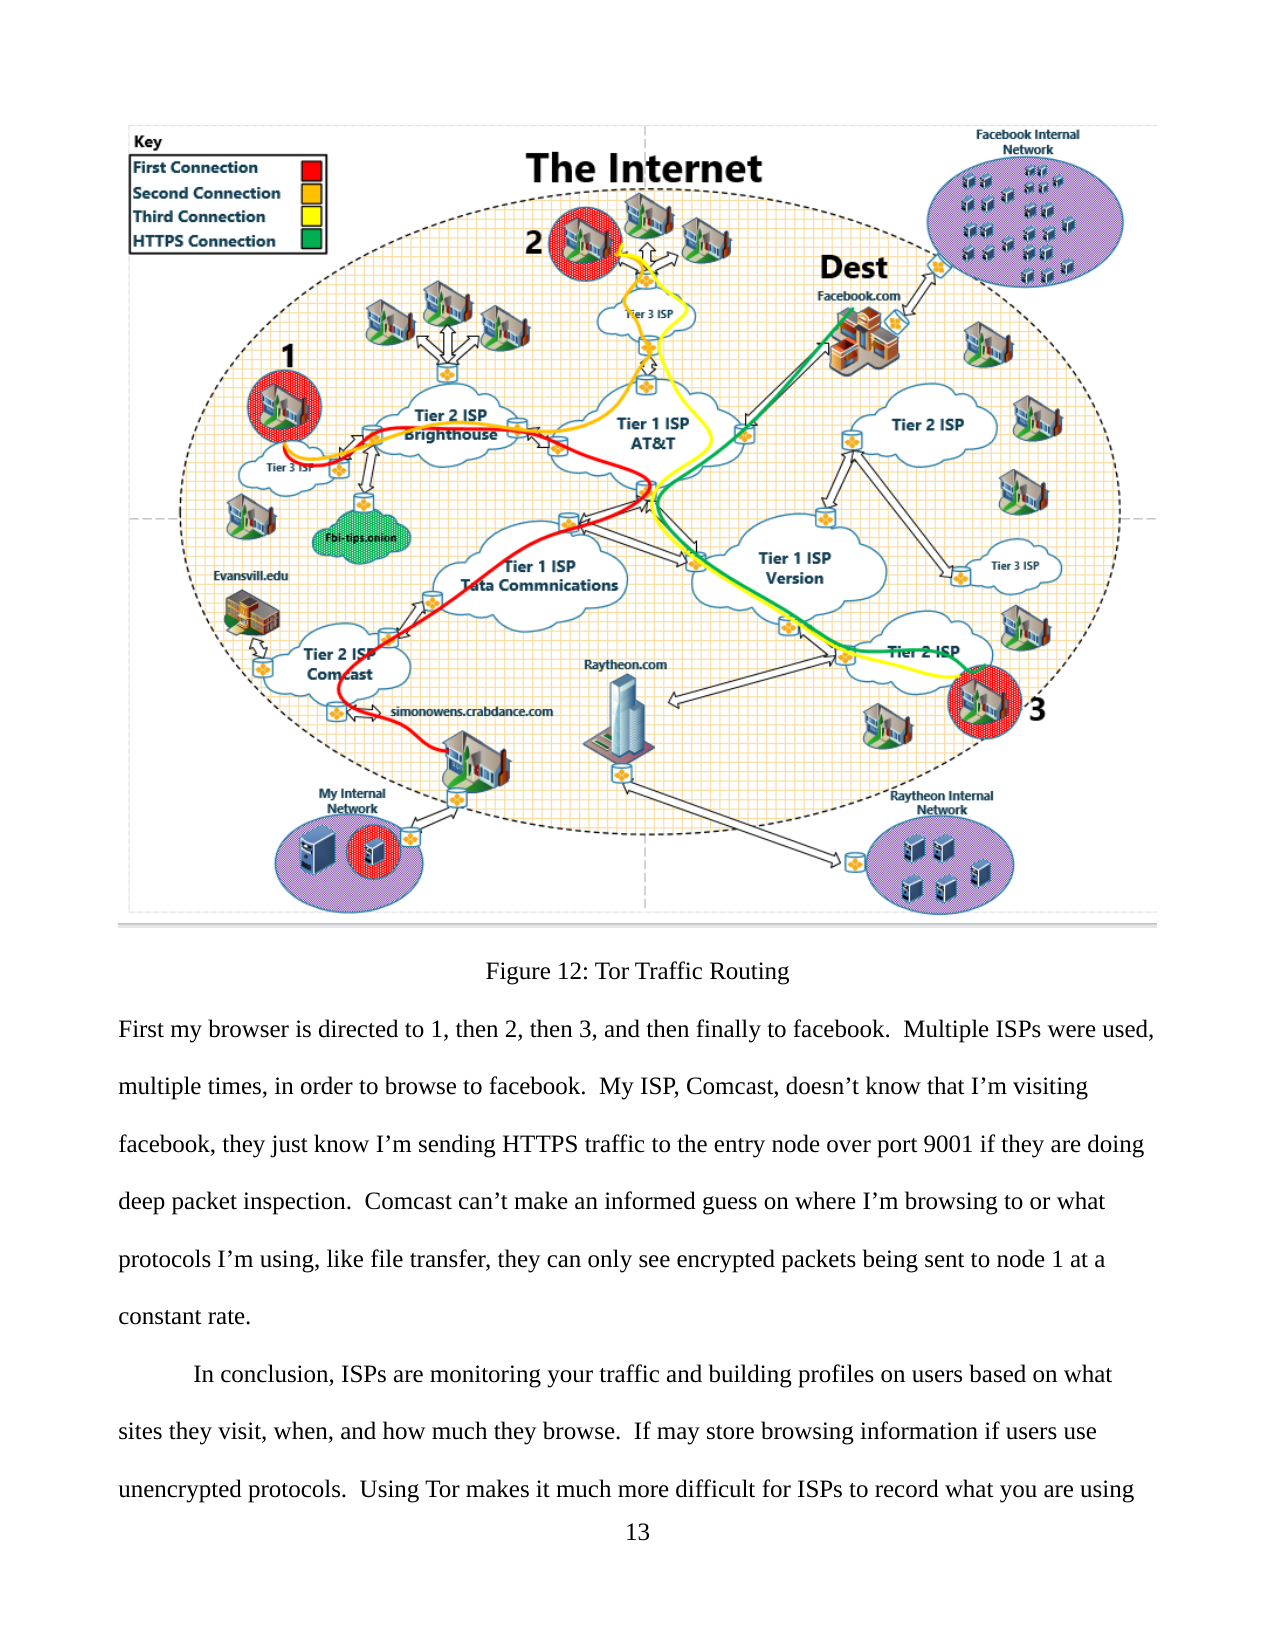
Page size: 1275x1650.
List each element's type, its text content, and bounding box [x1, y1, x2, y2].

text In conclusion, ISPs are monitoring your traffic and building profiles on users based on what sites they visit, when, and how much they browse. If may store browsing information if users use unencrypted protocols. Using Tor makes it much more difficult for ISPs to record what you are using [118, 1359, 1157, 1502]
picture [118, 118, 1157, 928]
text Figure 12: Tor Traffic Routing [118, 928, 1157, 985]
text First my browser is directed to 1, then 2, then 3, and then finally to facebook. Multiple ISPs were used, multiple times, in order to browse to facebook. My ISP, Comcast, doesn’t know that I’m visiting facebook, they just know I’m sending HTTPS traffic to the entry node over port 9001 if they are doing deep packet inspection. Comcast can’t make an informed guess on where I’m browsing to or what protocols I’m using, like file transfer, they can only see encrypted packets being sent to node 1 at a constant rate. [118, 1014, 1157, 1330]
